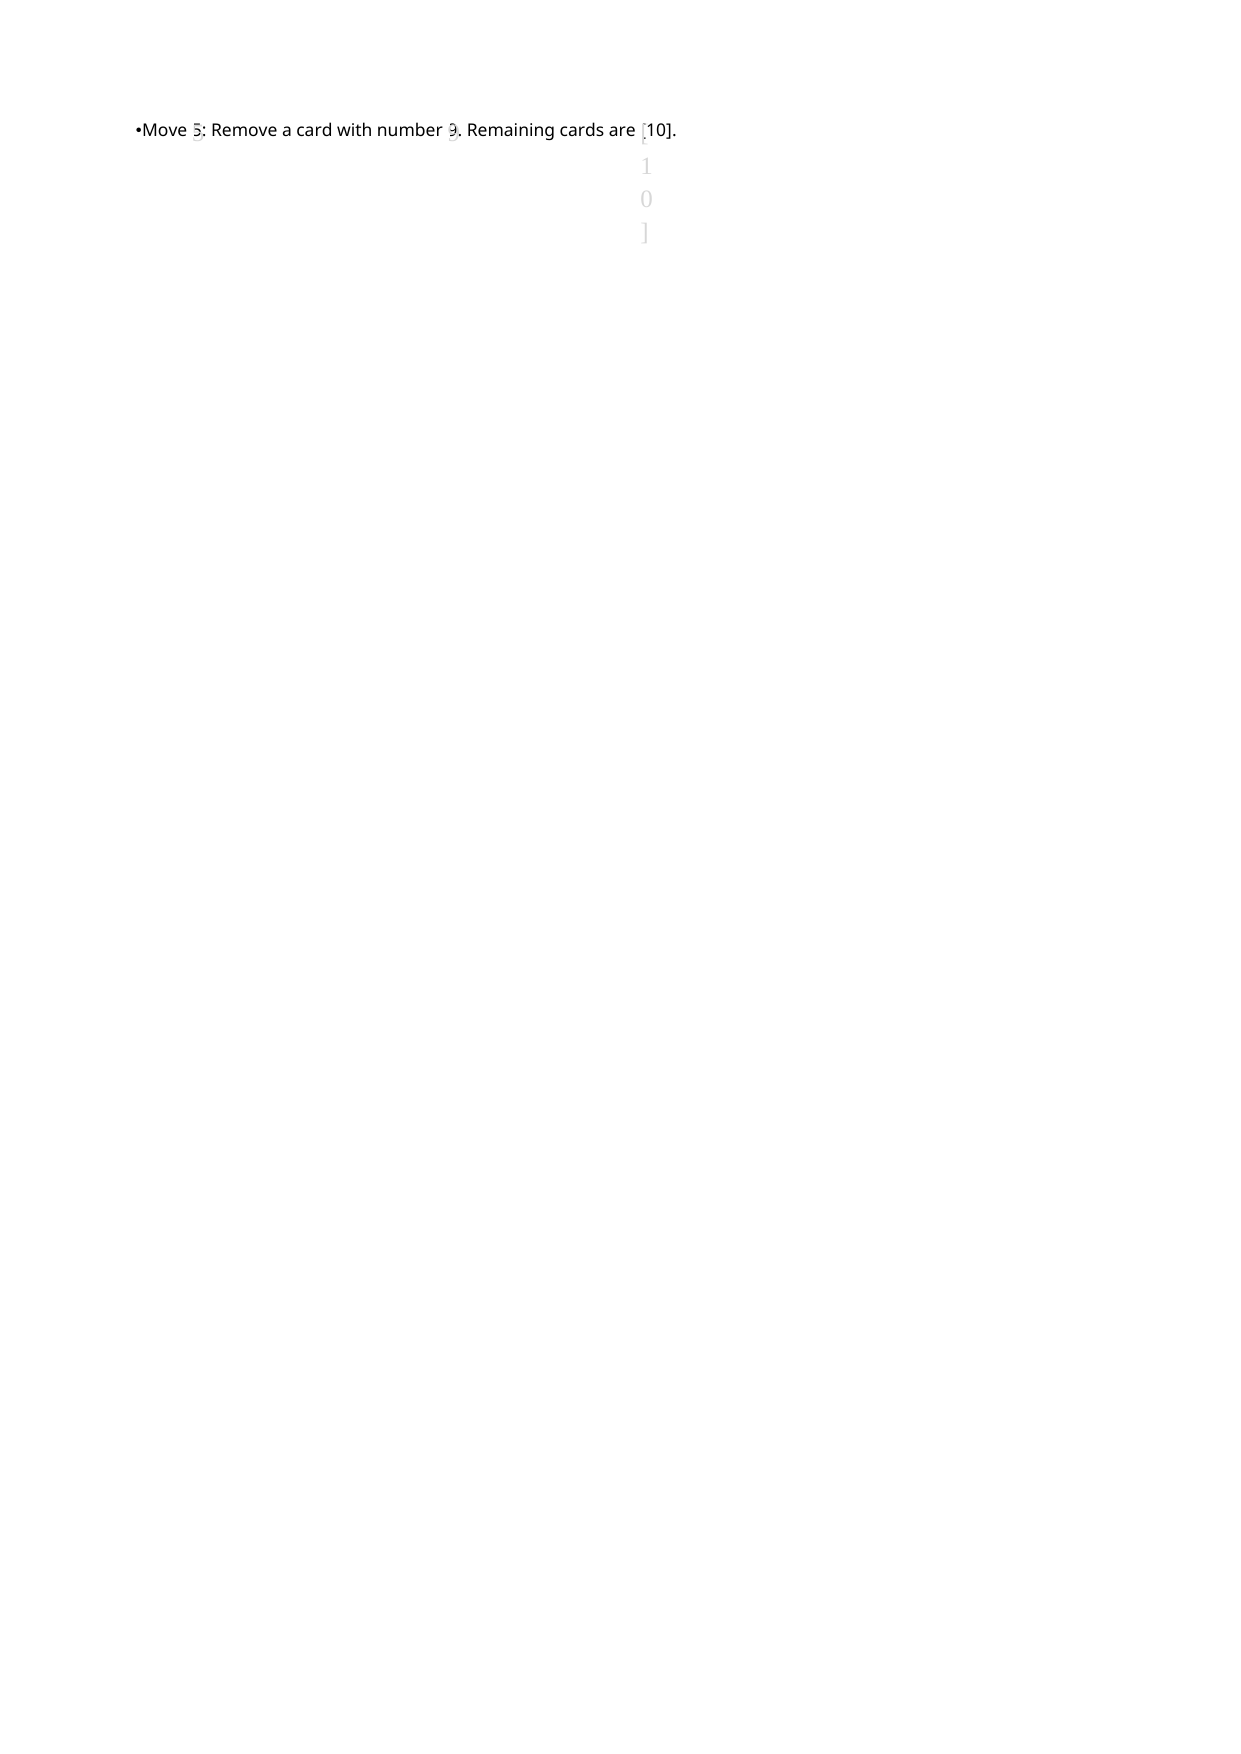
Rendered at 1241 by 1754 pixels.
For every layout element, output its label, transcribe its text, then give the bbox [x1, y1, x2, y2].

list Move 5: Remove a card with number 9. Remaining cards are [10]. [450, 118, 640, 142]
list Move 5: Remove a card with number 9. Remaining cards are [10]. [643, 118, 1122, 142]
list Move 5: Remove a card with number 9. Remaining cards are [10]. [136, 118, 192, 142]
list Move 5: Remove a card with number 9. Remaining cards are [10]. [194, 118, 447, 142]
